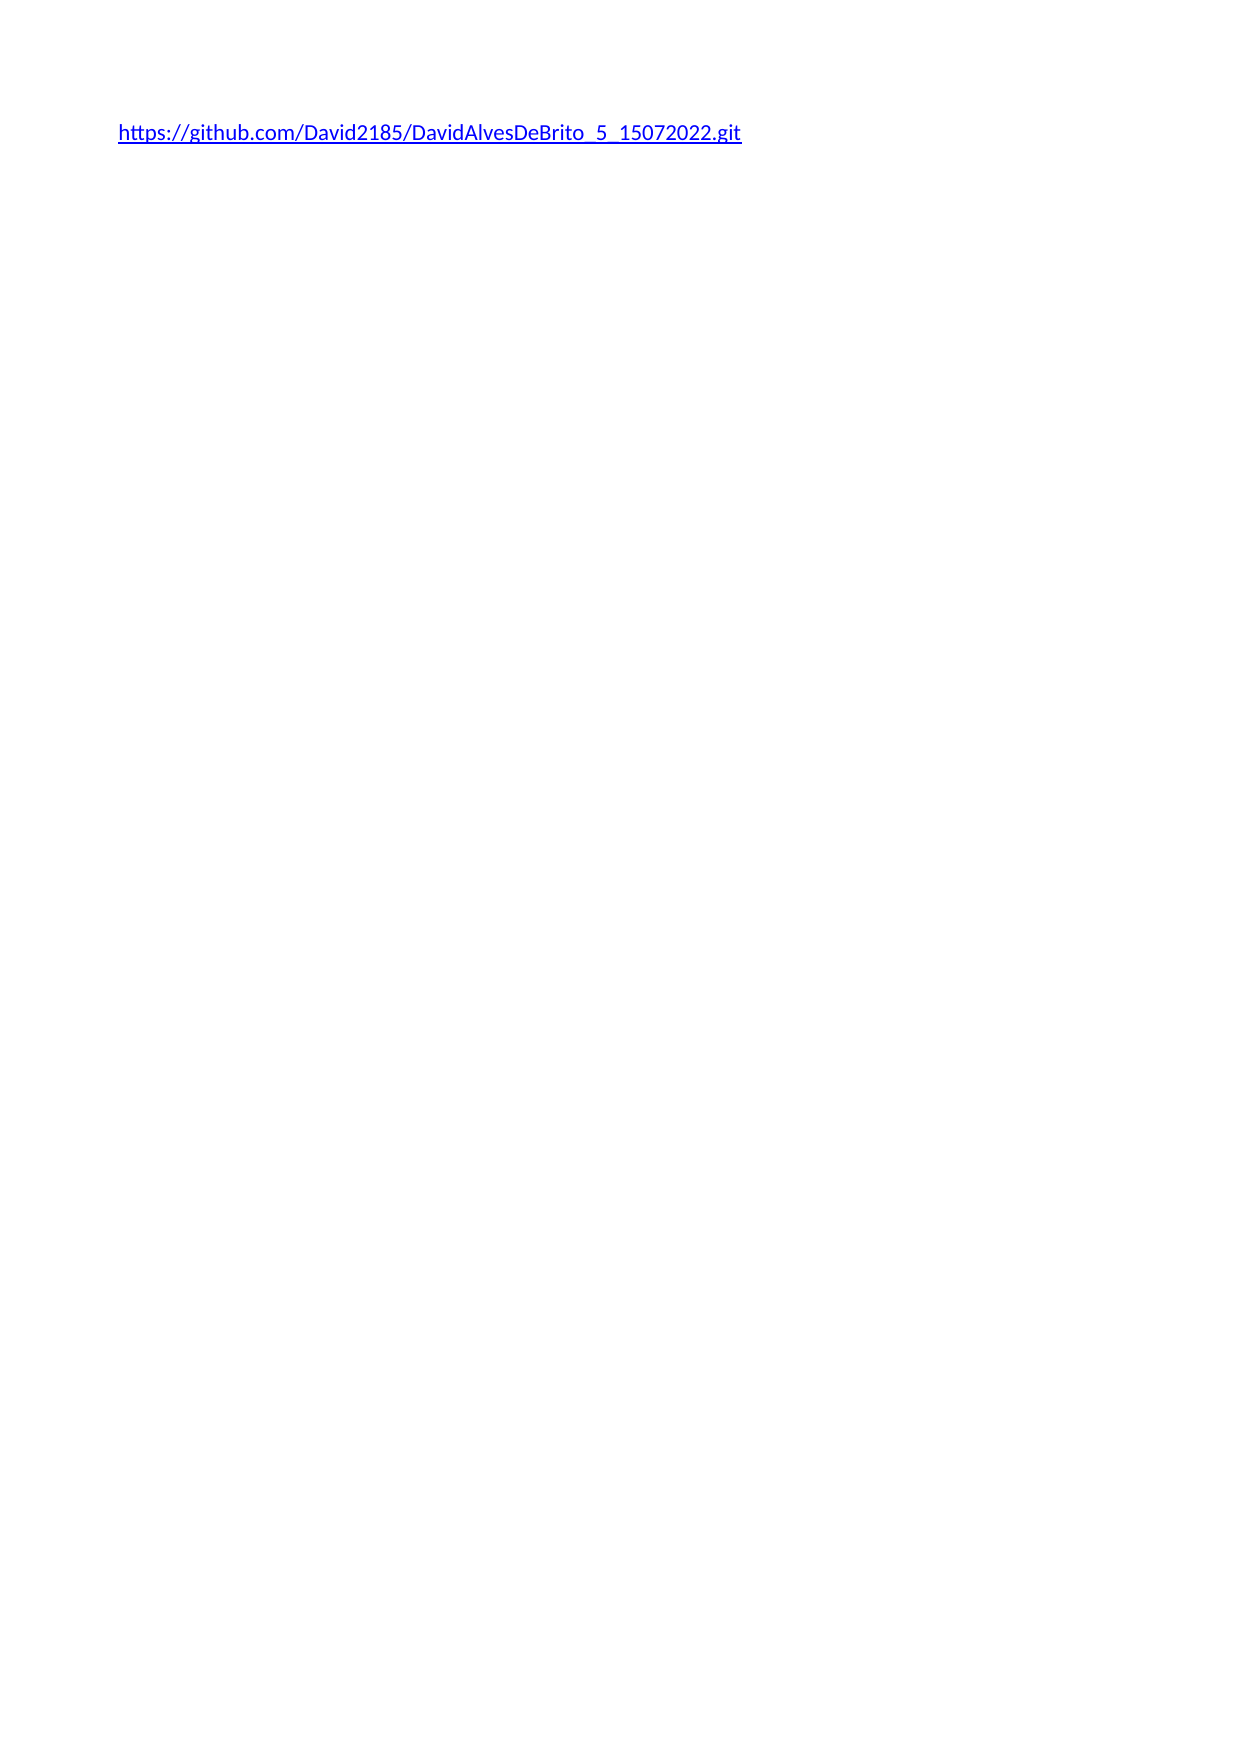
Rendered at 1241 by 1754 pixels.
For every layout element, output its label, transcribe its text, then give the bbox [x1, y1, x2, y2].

text https://github.com/David2185/DavidAlvesDeBrito_5_15072022.git [118, 118, 1122, 146]
